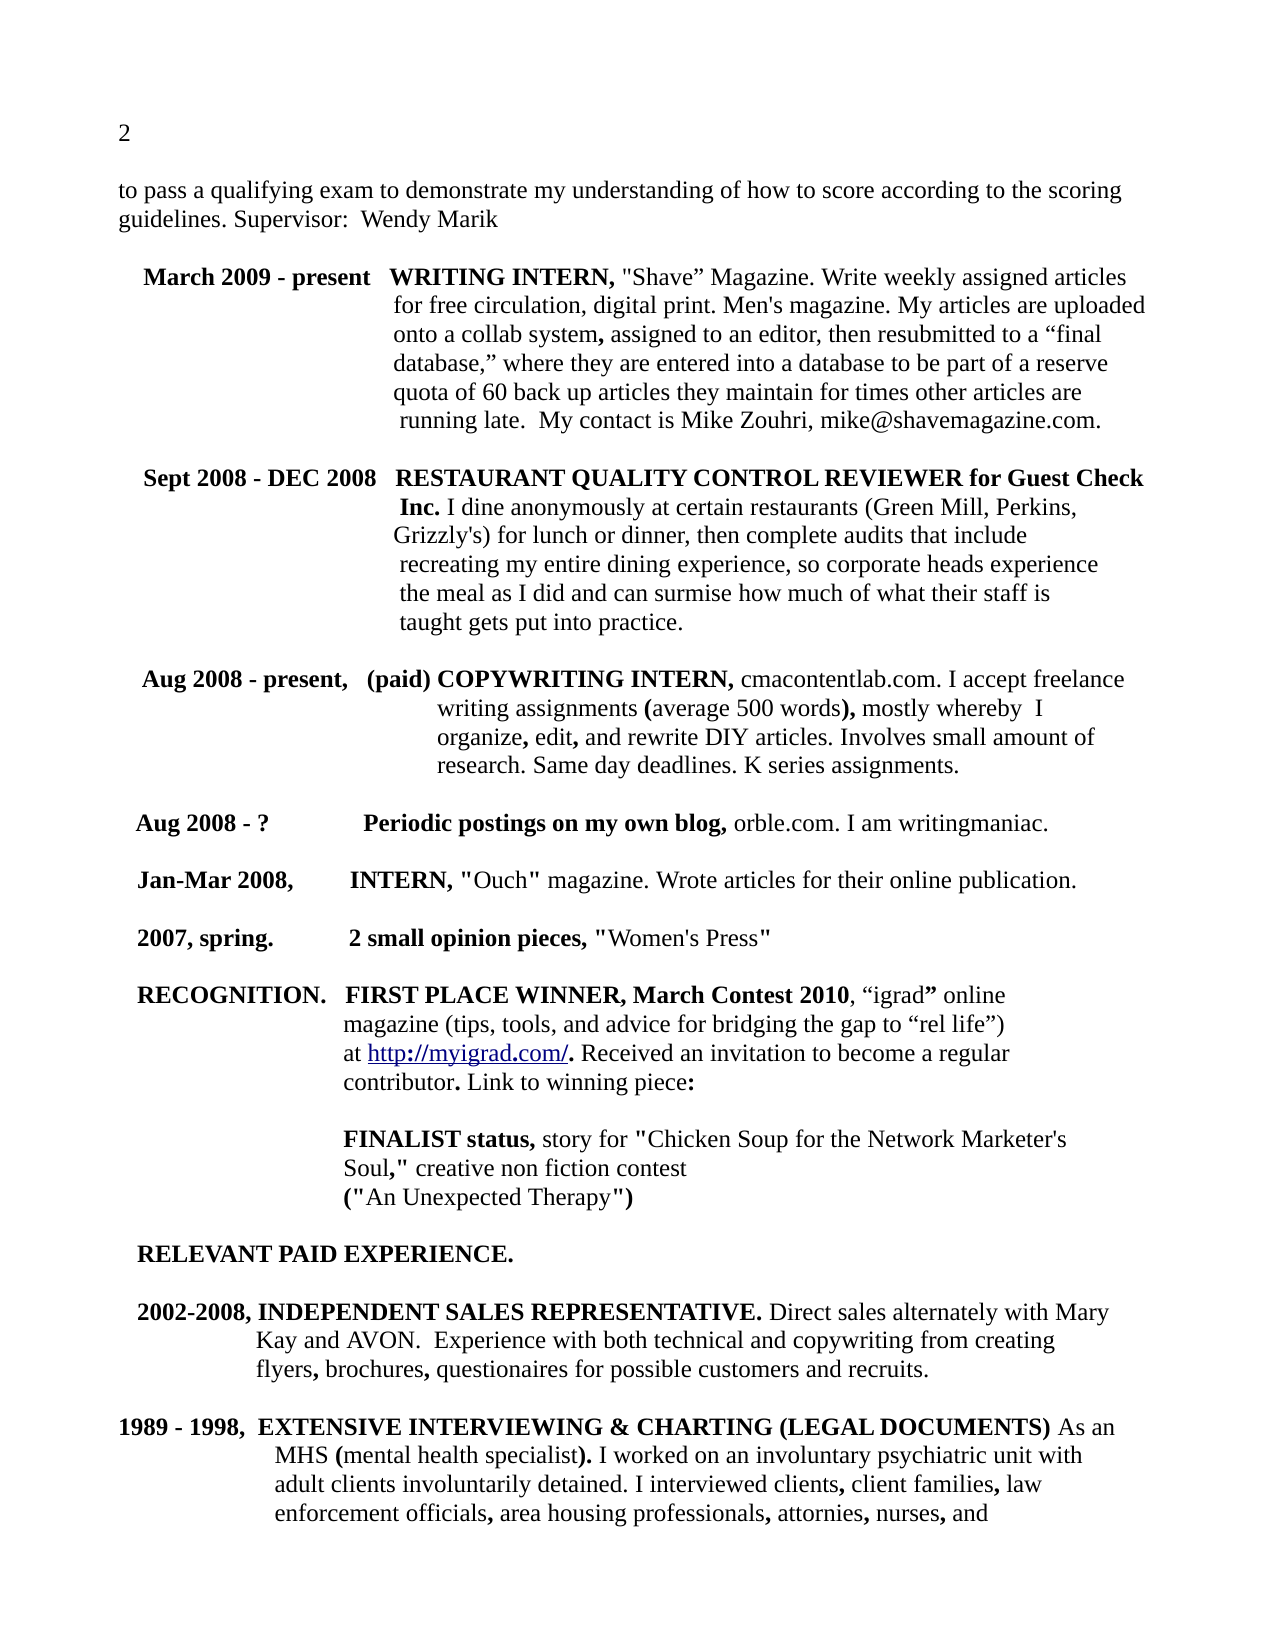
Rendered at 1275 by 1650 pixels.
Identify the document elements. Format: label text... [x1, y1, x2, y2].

text Sept 2008 - DEC 2008 RESTAURANT QUALITY CONTROL REVIEWER for Guest Check [118, 463, 1157, 492]
text FINALIST status, story for "Chicken Soup for the Network Marketer's [118, 1124, 1157, 1153]
text 1989 - 1998, EXTENSIVE INTERVIEWING & CHARTING (LEGAL DOCUMENTS) As an [118, 1412, 1157, 1441]
text ("An Unexpected Therapy") [118, 1182, 1157, 1211]
text Aug 2008 - ? Periodic postings on my own blog, orble.com. I am writingmaniac. [118, 808, 1157, 837]
text Aug 2008 - present, (paid) COPYWRITING INTERN, cmacontentlab.com. I accept freelance [118, 664, 1157, 693]
text to pass a qualifying exam to demonstrate my understanding of how to score according to the scoring guidelines. Supervisor: Wendy Marik [118, 176, 1157, 233]
text contributor. Link to winning piece: [118, 1067, 1157, 1096]
text Inc. I dine anonymously at certain restaurants (Green Mill, Perkins, [118, 492, 1157, 521]
text Jan-Mar 2008, INTERN, "Ouch" magazine. Wrote articles for their online publication. [118, 866, 1157, 894]
text flyers, brochures, questionaires for possible customers and recruits. [118, 1354, 1157, 1383]
text adult clients involuntarily detained. I interviewed clients, client families, law [118, 1469, 1157, 1498]
text writing assignments (average 500 words), mostly whereby I [118, 693, 1157, 722]
text Kay and AVON. Experience with both technical and copywriting from creating [118, 1326, 1157, 1354]
text 2 [118, 118, 1157, 147]
text organize, edit, and rewrite DIY articles. Involves small amount of [118, 722, 1157, 751]
text enforcement officials, area housing professionals, attornies, nurses, and [118, 1498, 1157, 1527]
text onto a collab system, assigned to an editor, then resubmitted to a “final [118, 319, 1157, 348]
text research. Same day deadlines. K series assignments. [118, 751, 1157, 779]
text RECOGNITION. FIRST PLACE WINNER, March Contest 2010, “igrad” online [118, 981, 1157, 1009]
text 2002-2008, INDEPENDENT SALES REPRESENTATIVE. Direct sales alternately with Mary [118, 1297, 1157, 1326]
text recreating my entire dining experience, so corporate heads experience [118, 549, 1157, 578]
text March 2009 - present WRITING INTERN, "Shave” Magazine. Write weekly assigned articles [118, 262, 1157, 291]
text for free circulation, digital print. Men's magazine. My articles are uploaded [118, 291, 1157, 319]
text Grizzly's) for lunch or dinner, then complete audits that include [118, 521, 1157, 549]
text 2007, spring. 2 small opinion pieces, "Women's Press" [118, 923, 1157, 952]
text taught gets put into practice. [118, 607, 1157, 636]
text running late. My contact is Mike Zouhri, mike@shavemagazine.com. [118, 406, 1157, 434]
text MHS (mental health specialist). I worked on an involuntary psychiatric unit with [118, 1441, 1157, 1469]
text database,” where they are entered into a database to be part of a reserve [118, 348, 1157, 377]
text the meal as I did and can surmise how much of what their staff is [118, 578, 1157, 607]
text quota of 60 back up articles they maintain for times other articles are [118, 377, 1157, 406]
text magazine (tips, tools, and advice for bridging the gap to “rel life”) [118, 1009, 1157, 1038]
text Soul," creative non fiction contest [118, 1153, 1157, 1182]
text at http://myigrad.com/. Received an invitation to become a regular [118, 1038, 1157, 1067]
text RELEVANT PAID EXPERIENCE. [118, 1239, 1157, 1268]
